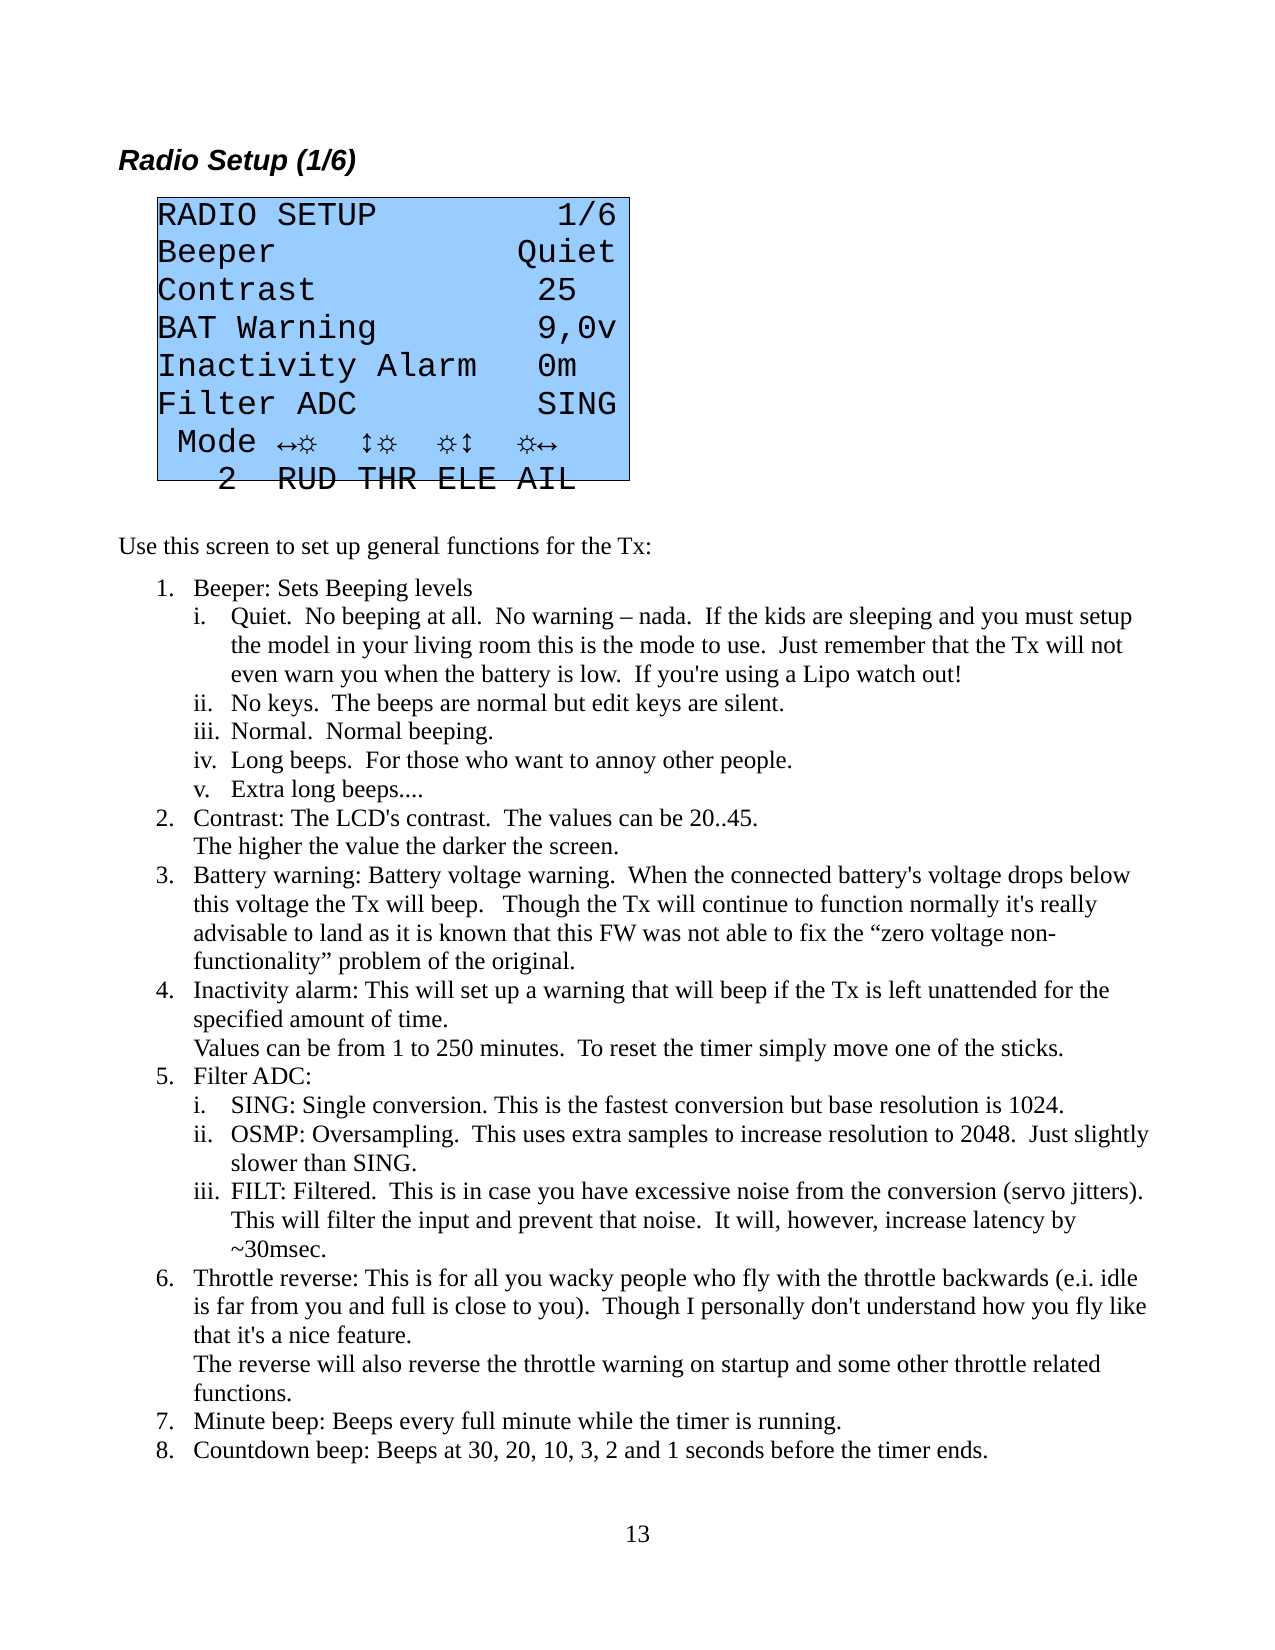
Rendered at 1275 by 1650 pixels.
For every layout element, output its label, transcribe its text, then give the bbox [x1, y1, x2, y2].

list Extra long beeps.... [193, 774, 1157, 803]
list No keys. The beeps are normal but edit keys are silent. [193, 688, 1157, 716]
list Long beeps. For those who want to annoy other people. [193, 745, 1157, 774]
list Minute beep: Beeps every full minute while the timer is running. [156, 1406, 1157, 1435]
subtitle Radio Setup (1/6) [118, 143, 1157, 177]
list OSMP: Oversampling. This uses extra samples to increase resolution to 2048. Just slightly slower than SING. [193, 1119, 1157, 1176]
list Contrast: The LCD's contrast. The values can be 20..45. The higher the value the darker the screen. [156, 803, 1157, 860]
list Normal. Normal beeping. [193, 716, 1157, 745]
list Countdown beep: Beeps at 30, 20, 10, 3, 2 and 1 seconds before the timer ends. [156, 1435, 1157, 1464]
list Filter ADC: [156, 1061, 1157, 1090]
list Quiet. No beeping at all. No warning – nada. If the kids are sleeping and you must setup the model in your living room this is the mode to use. Just remember that the Tx will not even warn you when the battery is low. If you're using a Lipo watch out! [193, 601, 1157, 688]
list Inactivity alarm: This will set up a warning that will beep if the Tx is left unattended for the specified amount of time. Values can be from 1 to 250 minutes. To reset the timer simply move one of the sticks. [156, 975, 1157, 1061]
list Beeper: Sets Beeping levels [156, 573, 1157, 601]
list SING: Single conversion. This is the fastest conversion but base resolution is 1024. [193, 1090, 1157, 1119]
list FILT: Filtered. This is in case you have excessive noise from the conversion (servo jitters). This will filter the input and prevent that noise. It will, however, increase latency by ~30msec. [193, 1176, 1157, 1263]
text Use this screen to set up general functions for the Tx: [118, 531, 1157, 560]
list Battery warning: Battery voltage warning. When the connected battery's voltage drops below this voltage the Tx will beep. Though the Tx will continue to function normally it's really advisable to land as it is known that this FW was not able to fix the “zero voltage non-functionality” problem of the original. [156, 860, 1157, 975]
list Throttle reverse: This is for all you wacky people who fly with the throttle backwards (e.i. idle is far from you and full is close to you). Though I personally don't understand how you fly like that it's a nice feature. The reverse will also reverse the throttle warning on startup and some other throttle related functions. [156, 1263, 1157, 1406]
